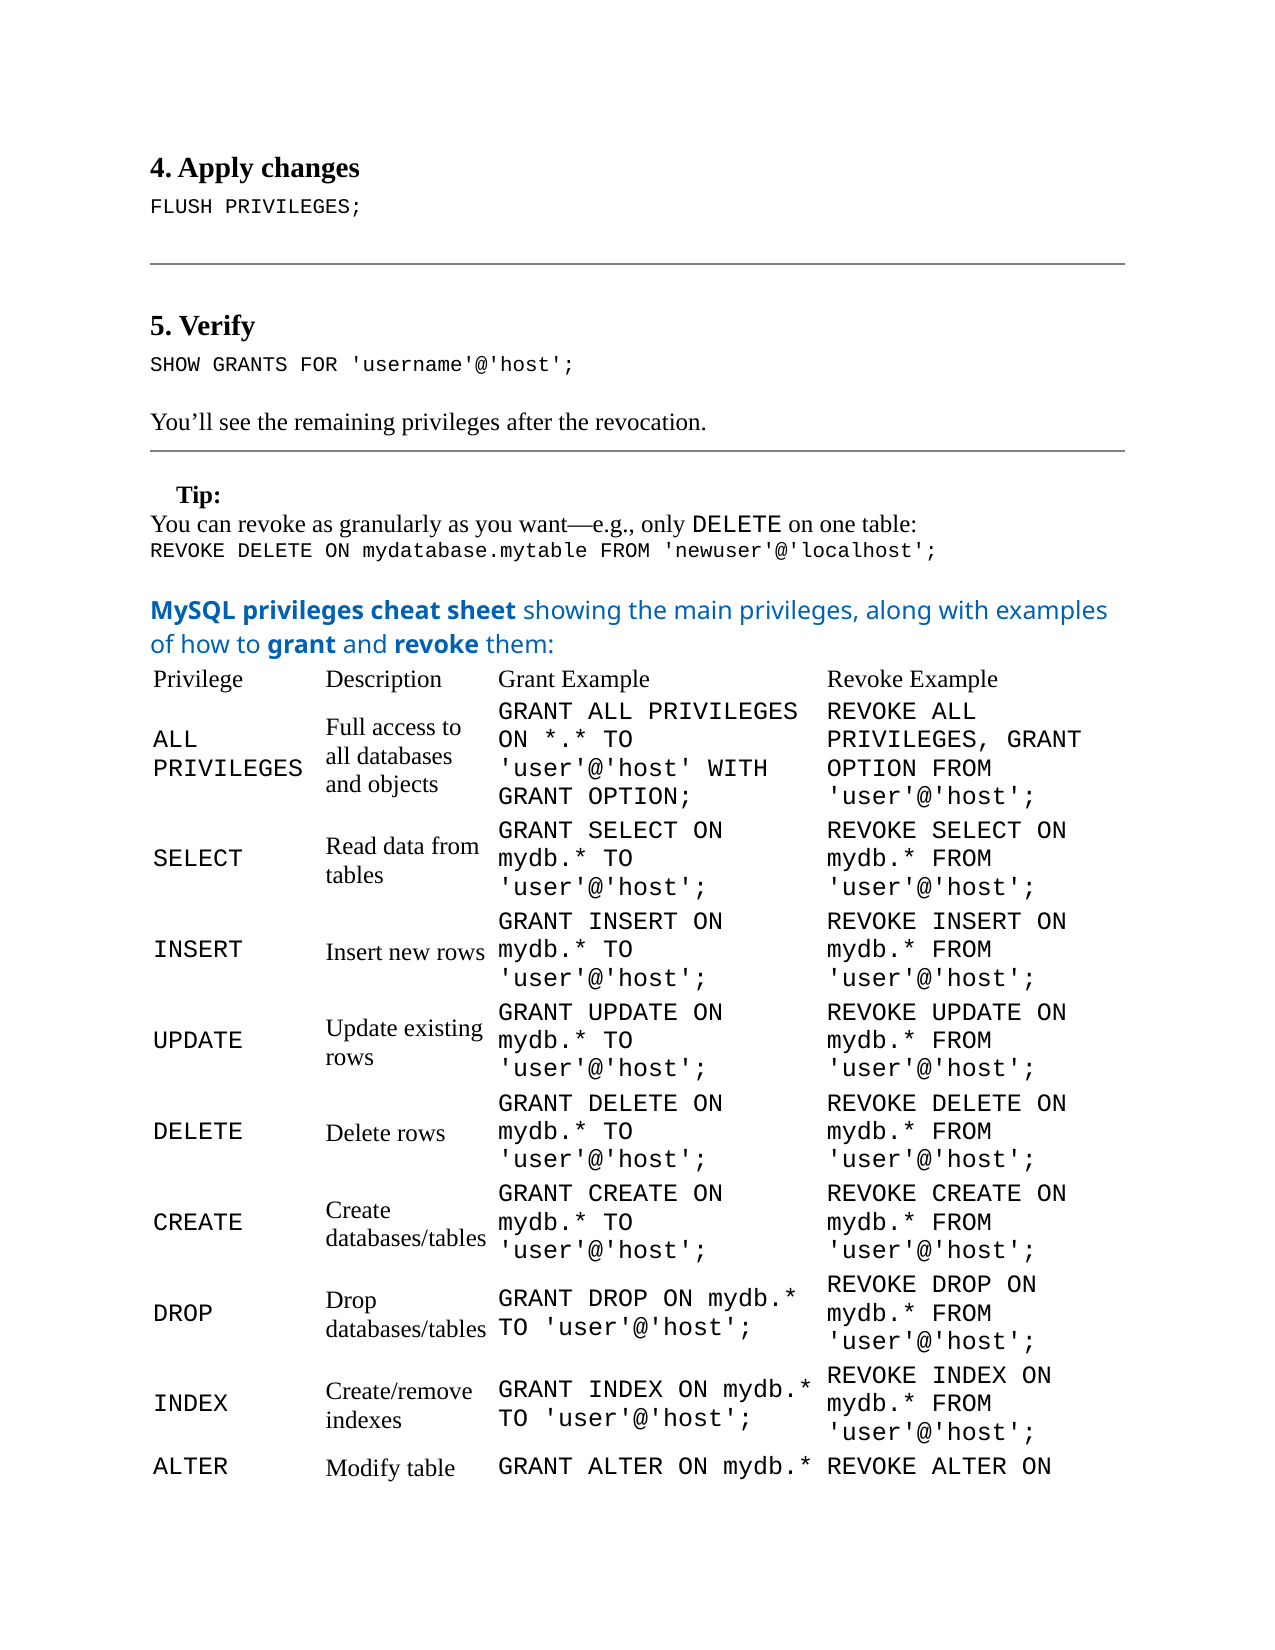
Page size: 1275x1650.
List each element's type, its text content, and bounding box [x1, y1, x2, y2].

table_cell REVOKE ALL PRIVILEGES, GRANT OPTION FROM 'user'@'host'; [824, 696, 1125, 815]
table_cell GRANT DELETE ON mydb.* TO 'user'@'host'; [495, 1087, 824, 1178]
table_cell ALL PRIVILEGES [150, 696, 322, 815]
table_cell Delete rows [323, 1087, 495, 1178]
table_cell Create databases/tables [323, 1178, 495, 1269]
table_cell GRANT INDEX ON mydb.* TO 'user'@'host'; [495, 1360, 824, 1451]
table_cell REVOKE CREATE ON mydb.* FROM 'user'@'host'; [824, 1178, 1125, 1269]
table_cell REVOKE SELECT ON mydb.* FROM 'user'@'host'; [824, 815, 1125, 906]
table_cell REVOKE ALTER ON [824, 1451, 1125, 1485]
text REVOKE DELETE ON mydatabase.mytable FROM 'newuser'@'localhost'; [150, 540, 1125, 563]
table_header Grant Example [495, 661, 824, 696]
text 💡 Tip: You can revoke as granularly as you want—e.g., only DELETE on one table: [150, 480, 1125, 540]
table_cell SELECT [150, 815, 322, 906]
table_header Revoke Example [824, 661, 1125, 696]
table_cell Update existing rows [323, 996, 495, 1087]
table_cell Full access to all databases and objects [323, 696, 495, 815]
table_cell REVOKE DELETE ON mydb.* FROM 'user'@'host'; [824, 1087, 1125, 1178]
table_cell DELETE [150, 1087, 322, 1178]
table_cell Read data from tables [323, 815, 495, 906]
table_cell INDEX [150, 1360, 322, 1451]
table_cell REVOKE INDEX ON mydb.* FROM 'user'@'host'; [824, 1360, 1125, 1451]
table_cell Create/remove indexes [323, 1360, 495, 1451]
table_cell Drop databases/tables [323, 1269, 495, 1360]
table_cell REVOKE DROP ON mydb.* FROM 'user'@'host'; [824, 1269, 1125, 1360]
subtitle 5. Verify [150, 308, 1125, 342]
table_cell DROP [150, 1269, 322, 1360]
table_cell ALTER [150, 1451, 322, 1485]
table_cell GRANT DROP ON mydb.* TO 'user'@'host'; [495, 1269, 824, 1360]
table_cell GRANT SELECT ON mydb.* TO 'user'@'host'; [495, 815, 824, 906]
table_header Privilege [150, 661, 322, 696]
text FLUSH PRIVILEGES; [150, 196, 1125, 220]
text SHOW GRANTS FOR 'username'@'host'; [150, 354, 1125, 378]
table_cell UPDATE [150, 996, 322, 1087]
table_cell GRANT INSERT ON mydb.* TO 'user'@'host'; [495, 906, 824, 996]
table_cell REVOKE UPDATE ON mydb.* FROM 'user'@'host'; [824, 996, 1125, 1087]
table_cell REVOKE INSERT ON mydb.* FROM 'user'@'host'; [824, 906, 1125, 996]
table_cell CREATE [150, 1178, 322, 1269]
text MySQL privileges cheat sheet showing the main privileges, along with examples of how to grant and revoke them: [150, 593, 1125, 661]
table_cell GRANT CREATE ON mydb.* TO 'user'@'host'; [495, 1178, 824, 1269]
table_cell GRANT ALTER ON mydb.* [495, 1451, 824, 1485]
table_cell GRANT ALL PRIVILEGES ON *.* TO 'user'@'host' WITH GRANT OPTION; [495, 696, 824, 815]
table_cell Insert new rows [323, 906, 495, 996]
table_cell GRANT UPDATE ON mydb.* TO 'user'@'host'; [495, 996, 824, 1087]
text You’ll see the remaining privileges after the revocation. [150, 407, 1125, 436]
table_cell INSERT [150, 906, 322, 996]
subtitle 4. Apply changes [150, 150, 1125, 183]
table_cell Modify table [323, 1451, 495, 1485]
table_header Description [323, 661, 495, 696]
